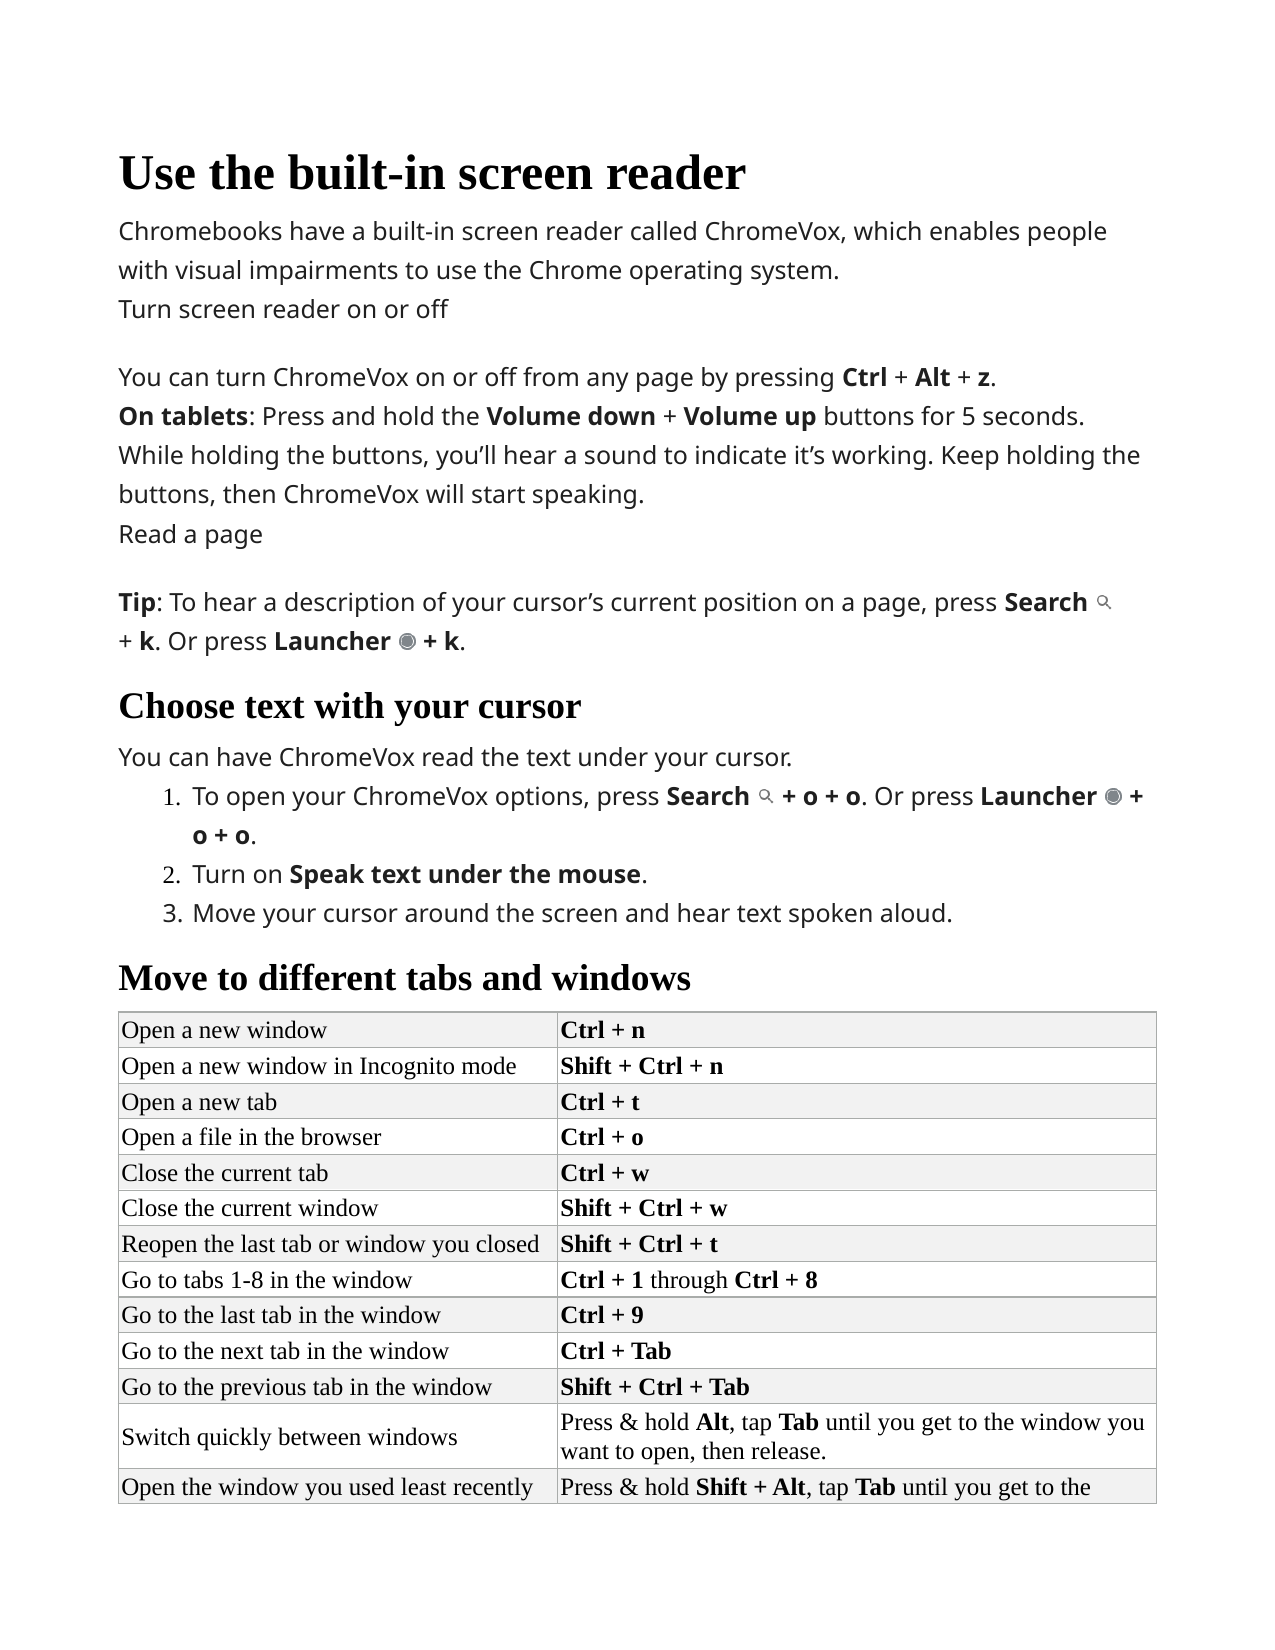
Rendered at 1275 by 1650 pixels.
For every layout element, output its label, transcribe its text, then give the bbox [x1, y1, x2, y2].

table_cell Press & hold Shift + Alt, tap Tab until you get to the [558, 1469, 1156, 1503]
table_cell Go to tabs 1-8 in the window [119, 1262, 557, 1296]
subtitle Read a page [118, 516, 1157, 550]
table_cell Ctrl + Tab [558, 1333, 1156, 1368]
table_cell Open the window you used least recently [119, 1469, 557, 1503]
subtitle Move to different tabs and windows [118, 956, 1157, 999]
table_cell Close the current tab [119, 1155, 557, 1189]
list To open your ChromeVox options, press Search + o + o. Or press Launcher + o + o. [162, 778, 1157, 852]
table_cell Go to the next tab in the window [119, 1333, 557, 1368]
table_cell Reopen the last tab or window you closed [119, 1226, 557, 1261]
list Turn on Speak text under the mouse. [162, 857, 1157, 891]
subtitle Turn screen reader on or off [118, 291, 1157, 326]
list Move your cursor around the screen and hear text spoken aloud. [162, 896, 1157, 930]
table_cell Switch quickly between windows [119, 1404, 557, 1468]
table_cell Ctrl + w [558, 1155, 1156, 1189]
table_cell Go to the last tab in the window [119, 1298, 557, 1332]
text Tip: To hear a description of your cursor’s current position on a page, press Search + k. Or press Launcher + k. [118, 584, 1157, 658]
table_header Ctrl + n [558, 1013, 1156, 1047]
picture [756, 786, 776, 806]
table_cell Open a file in the browser [119, 1119, 557, 1154]
table_cell Ctrl + 1 through Ctrl + 8 [558, 1262, 1156, 1296]
table_cell Open a new tab [119, 1084, 557, 1118]
table_cell Shift + Ctrl + w [558, 1191, 1156, 1225]
table_cell Shift + Ctrl + n [558, 1048, 1156, 1083]
text You can have ChromeVox read the text under your cursor. [118, 739, 1157, 773]
subtitle Use the built-in screen reader [118, 143, 1157, 201]
picture [1094, 592, 1114, 612]
table_cell Ctrl + t [558, 1084, 1156, 1118]
table_cell Ctrl + 9 [558, 1298, 1156, 1332]
table_cell Close the current window [119, 1191, 557, 1225]
text Chromebooks have a built-in screen reader called ChromeVox, which enables people with visual impairments to use the Chrome operating system. [118, 213, 1157, 286]
table_cell Go to the previous tab in the window [119, 1369, 557, 1403]
table_cell Shift + Ctrl + Tab [558, 1369, 1156, 1403]
text On tablets: Press and hold the Volume down + Volume up buttons for 5 seconds. While holding the buttons, you’ll hear a sound to indicate it’s working. Keep holding the buttons, then ChromeVox will start speaking. [118, 399, 1157, 511]
table_cell Ctrl + o [558, 1119, 1156, 1154]
table_cell Open a new window in Incognito mode [119, 1048, 557, 1083]
picture [1103, 786, 1123, 806]
table_cell Shift + Ctrl + t [558, 1226, 1156, 1261]
text You can turn ChromeVox on or off from any page by pressing Ctrl + Alt + z. [118, 359, 1157, 394]
picture [397, 631, 417, 651]
table_cell Press & hold Alt, tap Tab until you get to the window you want to open, then release. [558, 1404, 1156, 1468]
table_header Open a new window [119, 1013, 557, 1047]
subtitle Choose text with your cursor [118, 683, 1157, 727]
